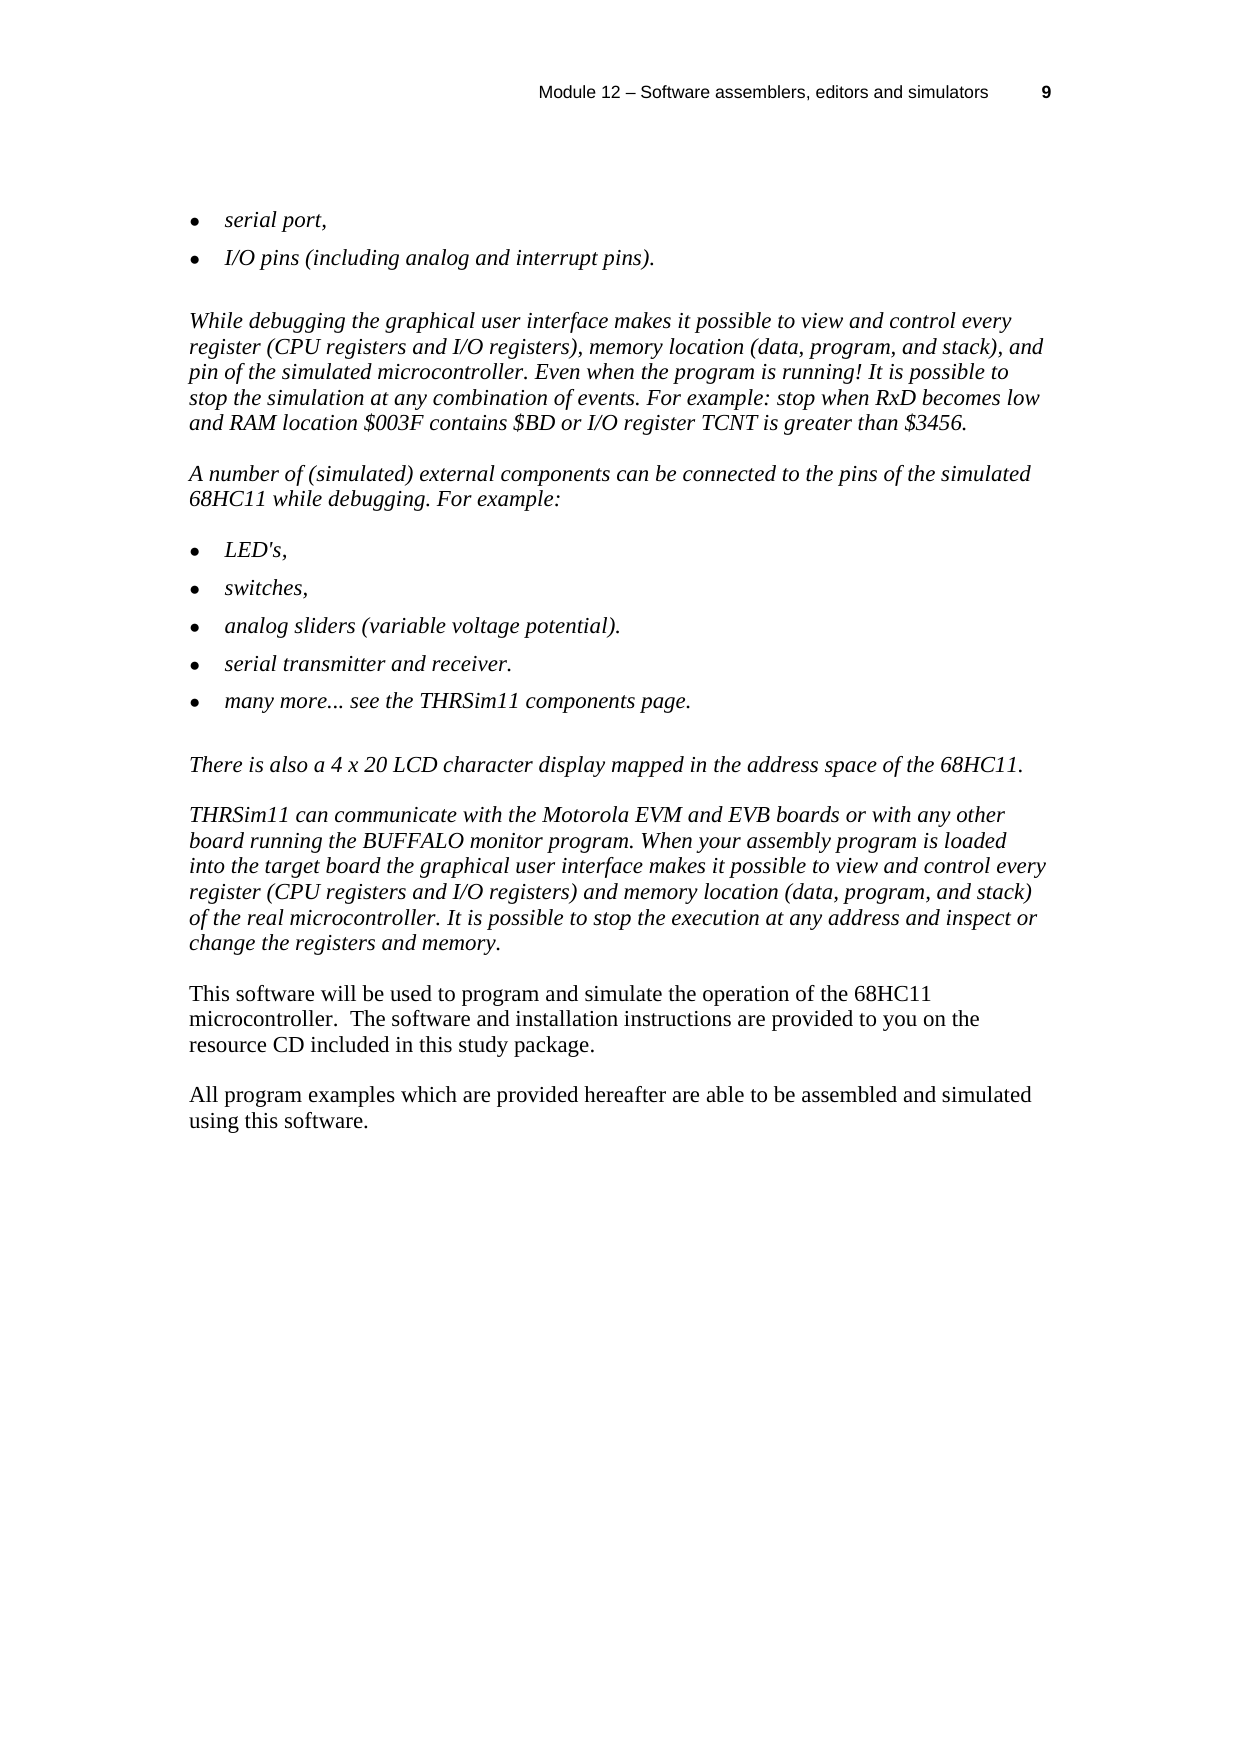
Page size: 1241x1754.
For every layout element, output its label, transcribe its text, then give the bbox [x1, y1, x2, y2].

list LED's, [189, 537, 1051, 562]
text There is also a 4 x 20 LCD character display mapped in the address space of the 68HC11. [189, 752, 1051, 777]
text This software will be used to program and simulate the operation of the 68HC11 microcontroller. The software and installation instructions are provided to you on the resource CD included in this study package. [189, 981, 1051, 1057]
list analog sliders (variable voltage potential). [189, 613, 1051, 638]
text THRSim11 can communicate with the Motorola EVM and EVB boards or with any other board running the BUFFALO monitor program. When your assembly program is loaded into the target board the graphical user interface makes it possible to view and control every register (CPU registers and I/O registers) and memory location (data, program, and stack) of the real microcontroller. It is possible to stop the execution at any address and inspect or change the registers and memory. [189, 802, 1051, 956]
text All program examples which are provided hereafter are able to be assembled and simulated using this software. [189, 1082, 1051, 1133]
text A number of (simulated) external components can be connected to the pins of the simulated 68HC11 while debugging. For example: [189, 461, 1051, 512]
list serial transmitter and receiver. [189, 651, 1051, 676]
list switches, [189, 575, 1051, 600]
list I/O pins (including analog and interrupt pins). [189, 245, 1051, 296]
text While debugging the graphical user interface makes it possible to view and control every register (CPU registers and I/O registers), memory location (data, program, and stack), and pin of the simulated microcontroller. Even when the program is running! It is possible to stop the simulation at any combination of events. For example: stop when RxD becomes low and RAM location $003F contains $BD or I/O register TCNT is greater than $3456. [189, 308, 1051, 436]
list serial port, [189, 207, 1051, 232]
list many more... see the THRSim11 components page. [189, 688, 1051, 739]
